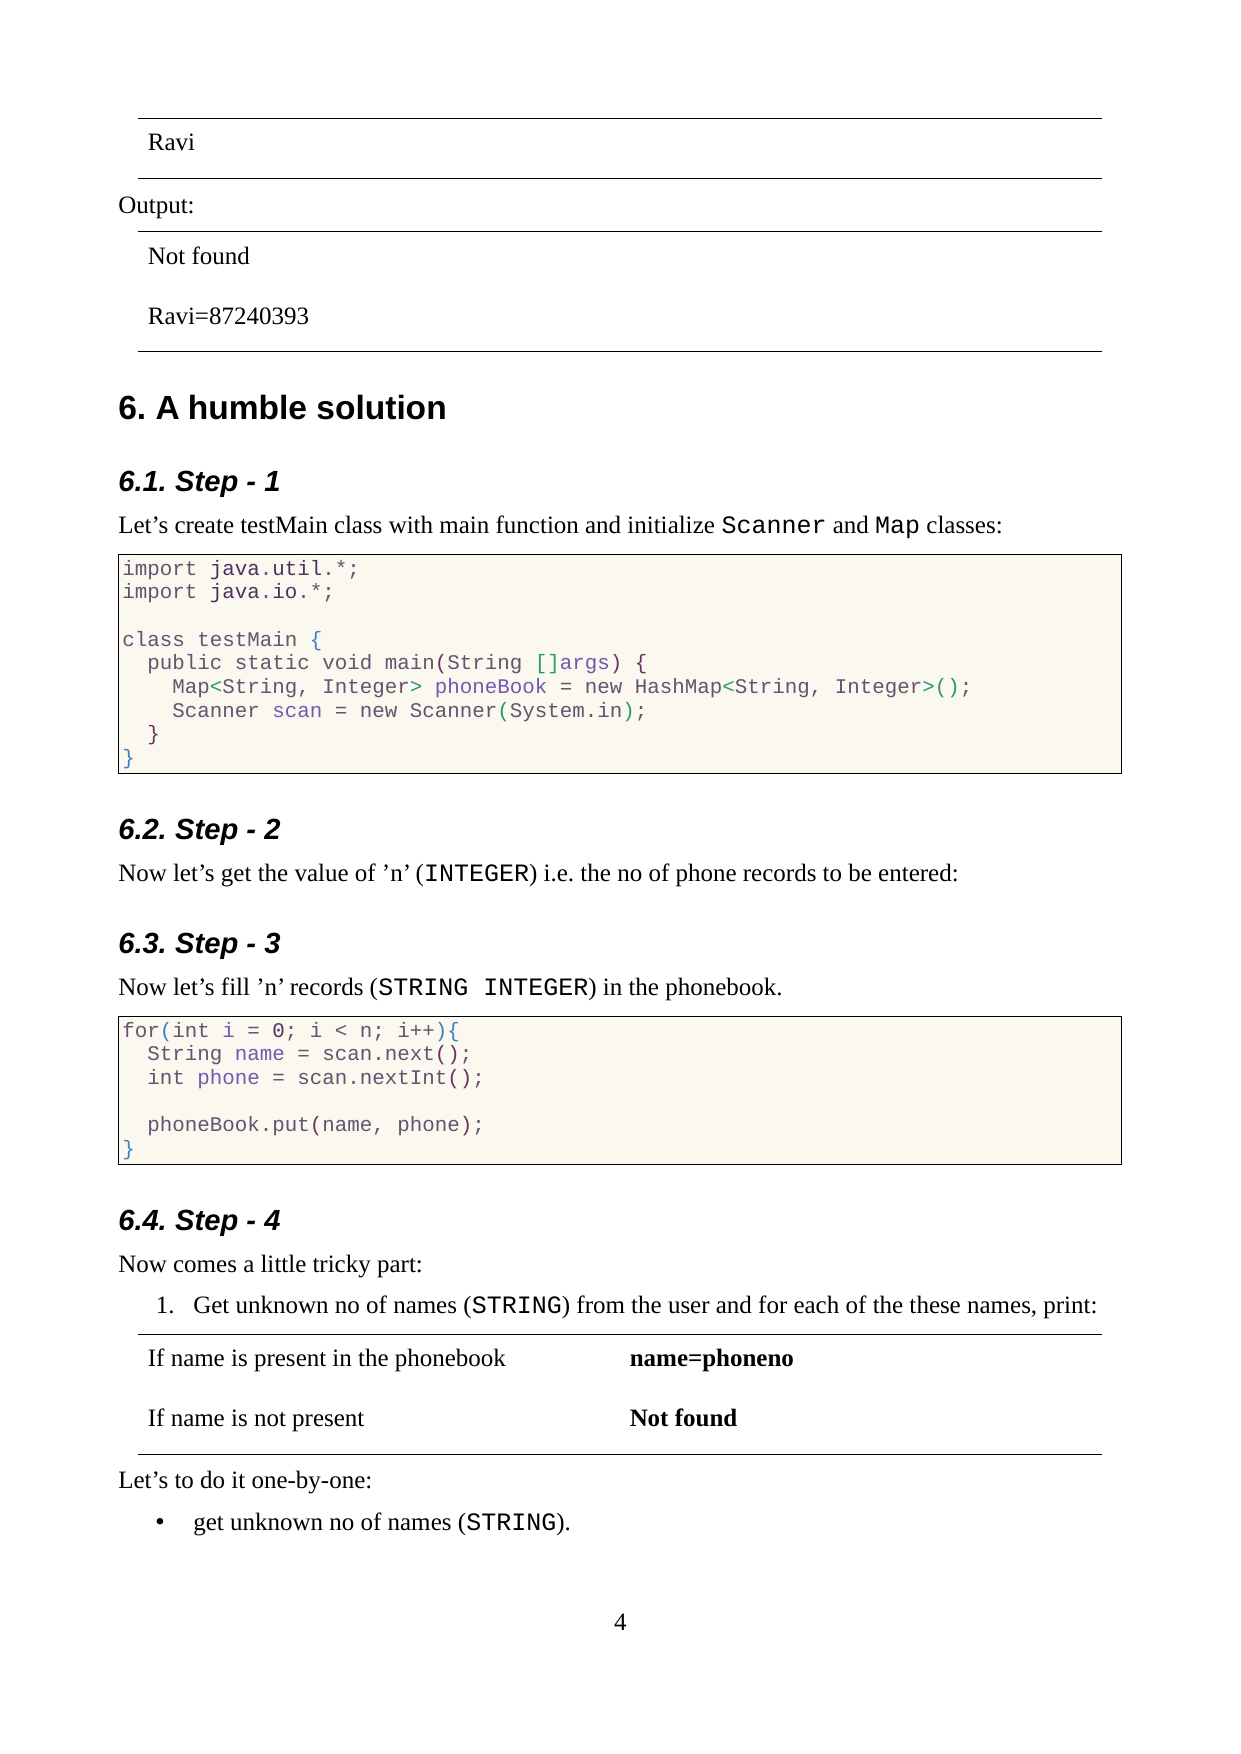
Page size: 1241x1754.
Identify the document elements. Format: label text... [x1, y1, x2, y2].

text } [119, 743, 1121, 773]
list get unknown no of names (STRING). [156, 1507, 1122, 1537]
text Now comes a little tricky part: [118, 1249, 1122, 1278]
text Now let’s get the value of ’n’ (INTEGER) i.e. the no of phone records to be entered: [118, 858, 1122, 889]
table_header If name is present in the phonebook [138, 1335, 620, 1393]
text import java.util.*; [119, 555, 1121, 577]
text Output: [118, 190, 1122, 219]
table_cell Ravi [138, 119, 1102, 178]
table_header name=phoneno [620, 1335, 1102, 1393]
table_cell Not found [620, 1394, 1102, 1453]
table_cell If name is not present [138, 1394, 620, 1453]
text class testMain { [119, 625, 1121, 648]
text Let’s to do it one-by-one: [118, 1465, 1122, 1494]
table_cell Ravi=87240393 [138, 291, 1102, 351]
subtitle Step - 3 [118, 926, 1122, 960]
text } [119, 719, 1121, 743]
list Get unknown no of names (STRING) from the user and for each of the these names, print: [156, 1290, 1122, 1321]
subtitle Step - 4 [118, 1203, 1122, 1236]
text String name = scan.next(); [119, 1039, 1121, 1063]
text phoneBook.put(name, phone); [119, 1110, 1121, 1134]
text Scanner scan = new Scanner(System.in); [119, 696, 1121, 719]
text int phone = scan.nextInt(); [119, 1063, 1121, 1087]
subtitle Step - 2 [118, 812, 1122, 845]
text Now let’s fill ’n’ records (STRING INTEGER) in the phonebook. [118, 972, 1122, 1003]
text public static void main(String []args) { [119, 648, 1121, 672]
subtitle Step - 1 [118, 464, 1122, 498]
text } [119, 1134, 1121, 1164]
text Map<String, Integer> phoneBook = new HashMap<String, Integer>(); [119, 672, 1121, 696]
text for(int i = 0; i < n; i++){ [119, 1017, 1121, 1039]
subtitle A humble solution [118, 388, 1122, 427]
text import java.io.*; [119, 577, 1121, 601]
table_header Not found [138, 232, 1102, 291]
text Let’s create testMain class with main function and initialize Scanner and Map classes: [118, 510, 1122, 541]
